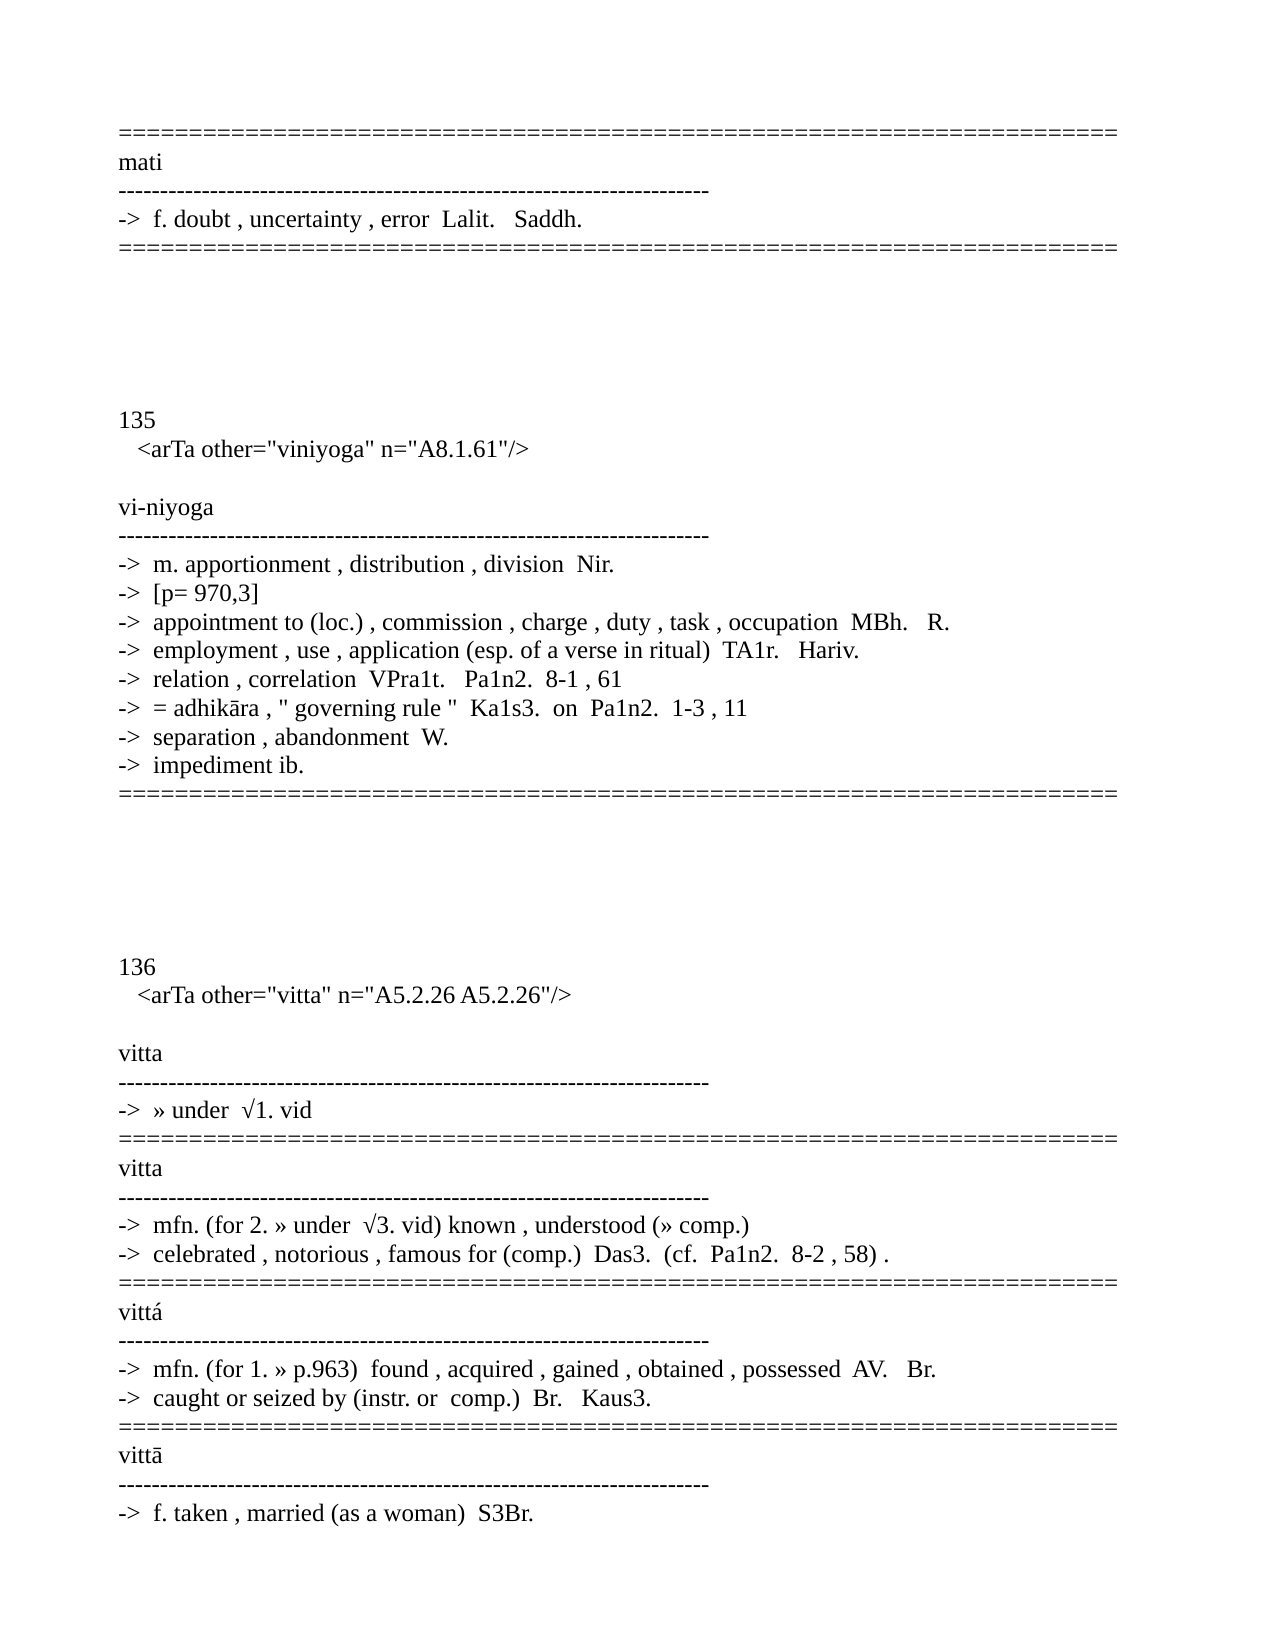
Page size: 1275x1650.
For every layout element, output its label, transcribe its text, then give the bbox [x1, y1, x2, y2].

text -> = adhikāra , " governing rule " Ka1s3. on Pa1n2. 1-3 , 11 [118, 693, 1157, 722]
text ======================================================================= [118, 233, 1157, 262]
text vittá [118, 1297, 1157, 1326]
text -> » under √1. vid [118, 1096, 1157, 1124]
text ----------------------------------------------------------------------- [118, 521, 1157, 549]
text -> f. doubt , uncertainty , error Lalit. Saddh. [118, 204, 1157, 233]
text vittā [118, 1441, 1157, 1469]
text -> impediment ib. [118, 751, 1157, 779]
text -> appointment to (loc.) , commission , charge , duty , task , occupation MBh. R. [118, 607, 1157, 636]
text 135 [118, 406, 1157, 434]
text -> m. apportionment , distribution , division Nir. [118, 549, 1157, 578]
text ======================================================================= [118, 118, 1157, 147]
text -> mfn. (for 2. » under √3. vid) known , understood (» comp.) [118, 1211, 1157, 1239]
text ======================================================================= [118, 1412, 1157, 1441]
text -> caught or seized by (instr. or comp.) Br. Kaus3. [118, 1383, 1157, 1412]
text <arTa other="viniyoga" n="A8.1.61"/> [118, 434, 1157, 463]
text ----------------------------------------------------------------------- [118, 176, 1157, 204]
text -> relation , correlation VPra1t. Pa1n2. 8-1 , 61 [118, 664, 1157, 693]
text ----------------------------------------------------------------------- [118, 1067, 1157, 1096]
text -> mfn. (for 1. » p.963) found , acquired , gained , obtained , possessed AV. Br. [118, 1354, 1157, 1383]
text ----------------------------------------------------------------------- [118, 1469, 1157, 1498]
text -> f. taken , married (as a woman) S3Br. [118, 1498, 1157, 1527]
text -> [p= 970,3] [118, 578, 1157, 607]
text vi-niyoga [118, 492, 1157, 521]
text -> employment , use , application (esp. of a verse in ritual) TA1r. Hariv. [118, 636, 1157, 664]
text -> celebrated , notorious , famous for (comp.) Das3. (cf. Pa1n2. 8-2 , 58) . [118, 1239, 1157, 1268]
text vitta [118, 1038, 1157, 1067]
text mati [118, 147, 1157, 176]
text -> separation , abandonment W. [118, 722, 1157, 751]
text ======================================================================= [118, 779, 1157, 808]
text ----------------------------------------------------------------------- [118, 1326, 1157, 1354]
text 136 [118, 952, 1157, 981]
text ======================================================================= [118, 1124, 1157, 1153]
text <arTa other="vitta" n="A5.2.26 A5.2.26"/> [118, 981, 1157, 1009]
text ----------------------------------------------------------------------- [118, 1182, 1157, 1211]
text ======================================================================= [118, 1268, 1157, 1297]
text vitta [118, 1153, 1157, 1182]
